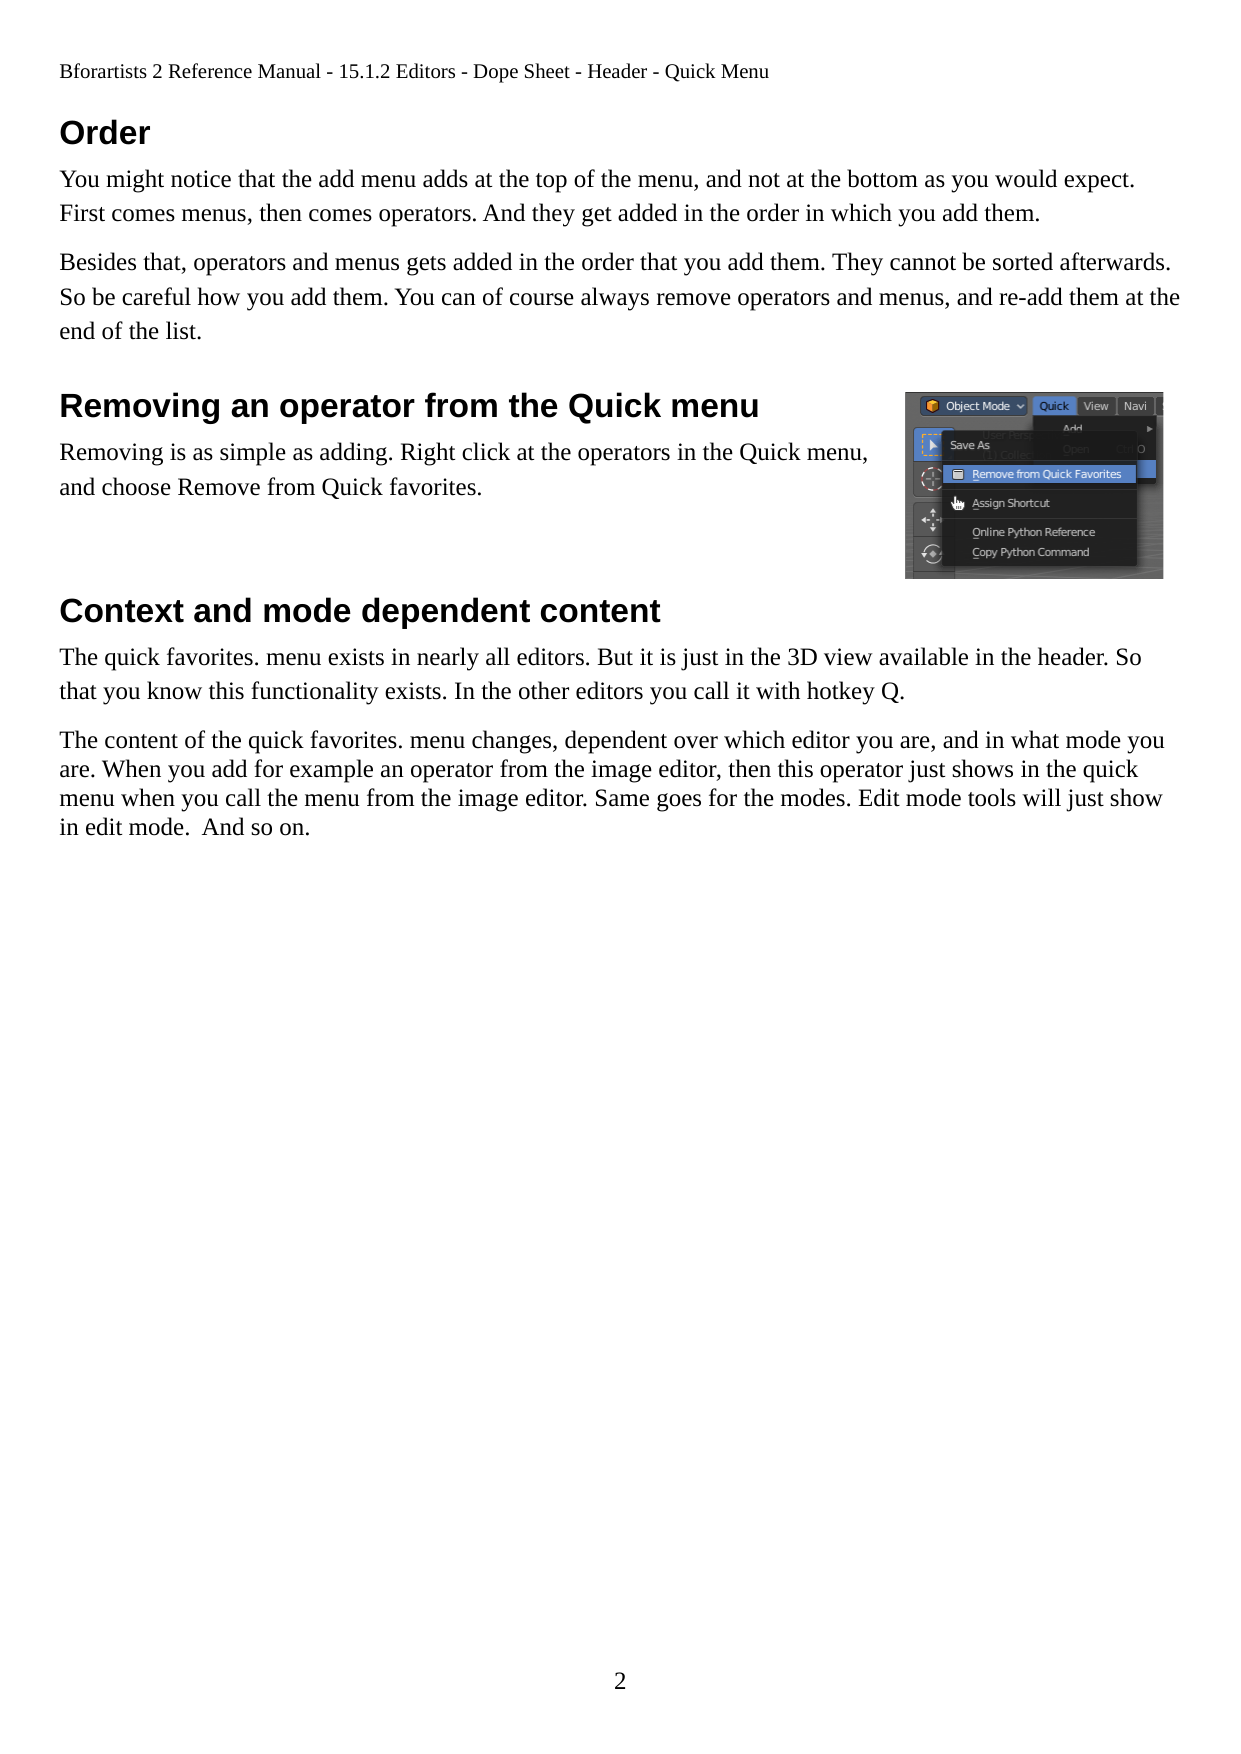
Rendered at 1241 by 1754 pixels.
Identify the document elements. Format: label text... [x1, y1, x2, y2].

text The content of the quick favorites. menu changes, dependent over which editor you are, and in what mode you are. When you add for example an operator from the image editor, then this operator just shows in the quick menu when you call the menu from the image editor. Same goes for the modes. Edit mode tools will just show in edit mode. And so on. [59, 725, 1181, 840]
text Removing is as simple as adding. Right click at the operators in the Quick menu, and choose Remove from Quick favorites. [59, 437, 905, 501]
text Besides that, operators and menus gets added in the order that you add them. They cannot be sorted afterwards. So be careful how you add them. You can of course always remove operators and menus, and re-add them at the end of the list. [59, 247, 1181, 345]
subtitle Context and mode dependent content [59, 591, 1181, 629]
text You might notice that the add menu adds at the top of the menu, and not at the bottom as you would expect. First comes menus, then comes operators. And they get added in the order in which you add them. [59, 164, 1181, 227]
text The quick favorites. menu exists in nearly all editors. But it is just in the 3D view available in the header. So that you know this functionality exists. In the other editors you call it with hotkey Q. [59, 642, 1181, 705]
subtitle Order [59, 113, 1181, 151]
picture [905, 392, 1164, 579]
subtitle Removing an operator from the Quick menu [59, 386, 1181, 425]
